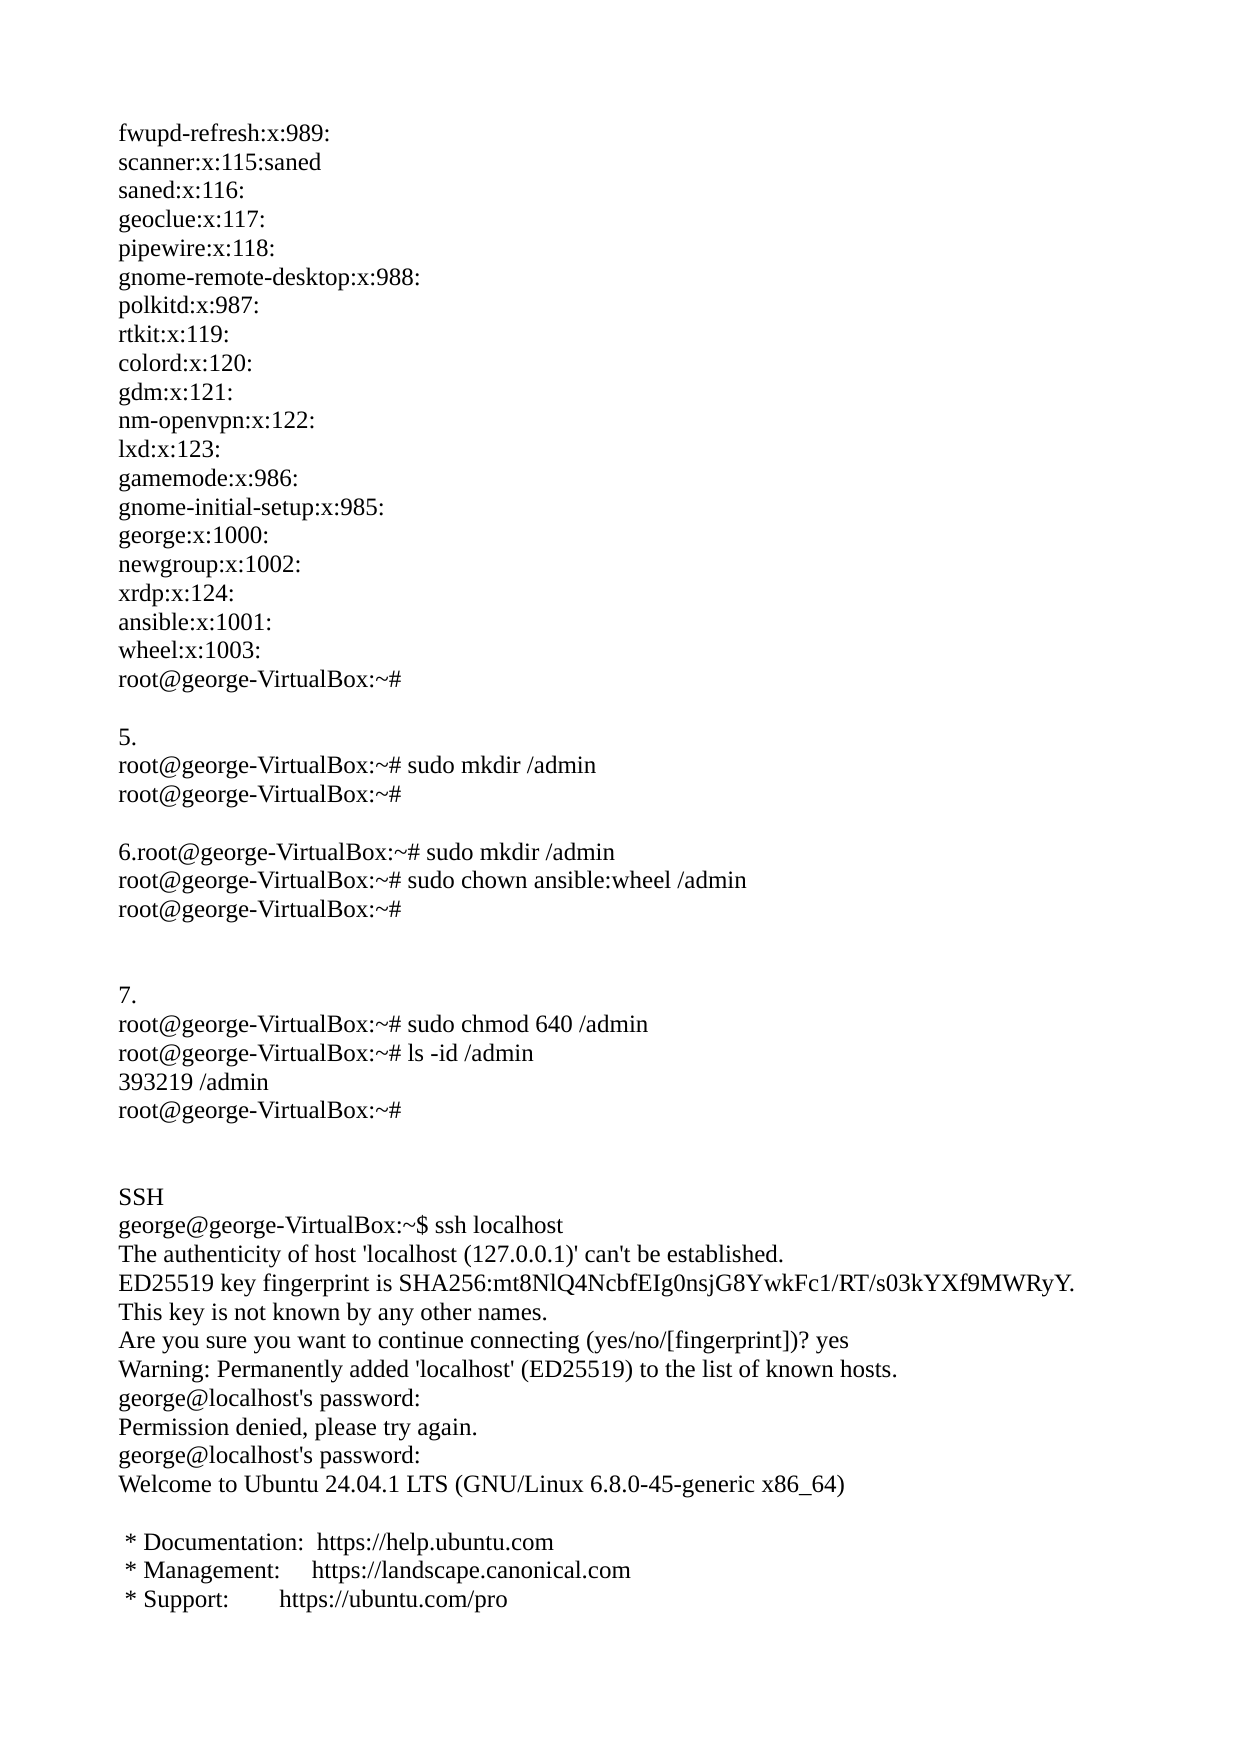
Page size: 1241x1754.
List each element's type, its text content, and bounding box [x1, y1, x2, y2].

text root@george-VirtualBox:~# [118, 894, 1122, 923]
text fwupd-refresh:x:989: [118, 118, 1122, 147]
text root@george-VirtualBox:~# [118, 664, 1122, 693]
text The authenticity of host 'localhost (127.0.0.1)' can't be established. [118, 1239, 1122, 1268]
text george@localhost's password: [118, 1383, 1122, 1412]
text rtkit:x:119: [118, 319, 1122, 348]
text ansible:x:1001: [118, 607, 1122, 636]
text ED25519 key fingerprint is SHA256:mt8NlQ4NcbfEIg0nsjG8YwkFc1/RT/s03kYXf9MWRyY. [118, 1268, 1122, 1297]
text 6.root@george-VirtualBox:~# sudo mkdir /admin [118, 837, 1122, 866]
text * Support: https://ubuntu.com/pro [118, 1584, 1122, 1613]
text george:x:1000: [118, 521, 1122, 549]
text colord:x:120: [118, 348, 1122, 377]
text Welcome to Ubuntu 24.04.1 LTS (GNU/Linux 6.8.0-45-generic x86_64) [118, 1469, 1122, 1498]
text gamemode:x:986: [118, 463, 1122, 492]
text george@localhost's password: [118, 1441, 1122, 1469]
text root@george-VirtualBox:~# ls -id /admin [118, 1038, 1122, 1067]
text saned:x:116: [118, 176, 1122, 204]
text root@george-VirtualBox:~# sudo mkdir /admin [118, 751, 1122, 779]
text geoclue:x:117: [118, 204, 1122, 233]
text george@george-VirtualBox:~$ ssh localhost [118, 1211, 1122, 1239]
text This key is not known by any other names. [118, 1297, 1122, 1326]
text gnome-initial-setup:x:985: [118, 492, 1122, 521]
text SSH [118, 1182, 1122, 1211]
text root@george-VirtualBox:~# [118, 1096, 1122, 1124]
text lxd:x:123: [118, 434, 1122, 463]
text polkitd:x:987: [118, 291, 1122, 319]
text 5. [118, 722, 1122, 751]
text newgroup:x:1002: [118, 549, 1122, 578]
text root@george-VirtualBox:~# [118, 779, 1122, 808]
text root@george-VirtualBox:~# sudo chown ansible:wheel /admin [118, 866, 1122, 894]
text nm-openvpn:x:122: [118, 406, 1122, 434]
text xrdp:x:124: [118, 578, 1122, 607]
text Warning: Permanently added 'localhost' (ED25519) to the list of known hosts. [118, 1354, 1122, 1383]
text gnome-remote-desktop:x:988: [118, 262, 1122, 291]
text * Documentation: https://help.ubuntu.com [118, 1527, 1122, 1556]
text wheel:x:1003: [118, 636, 1122, 664]
text Permission denied, please try again. [118, 1412, 1122, 1441]
text 393219 /admin [118, 1067, 1122, 1096]
text scanner:x:115:saned [118, 147, 1122, 176]
text gdm:x:121: [118, 377, 1122, 406]
text root@george-VirtualBox:~# sudo chmod 640 /admin [118, 1009, 1122, 1038]
text pipewire:x:118: [118, 233, 1122, 262]
text * Management: https://landscape.canonical.com [118, 1556, 1122, 1584]
text 7. [118, 981, 1122, 1009]
text Are you sure you want to continue connecting (yes/no/[fingerprint])? yes [118, 1326, 1122, 1354]
